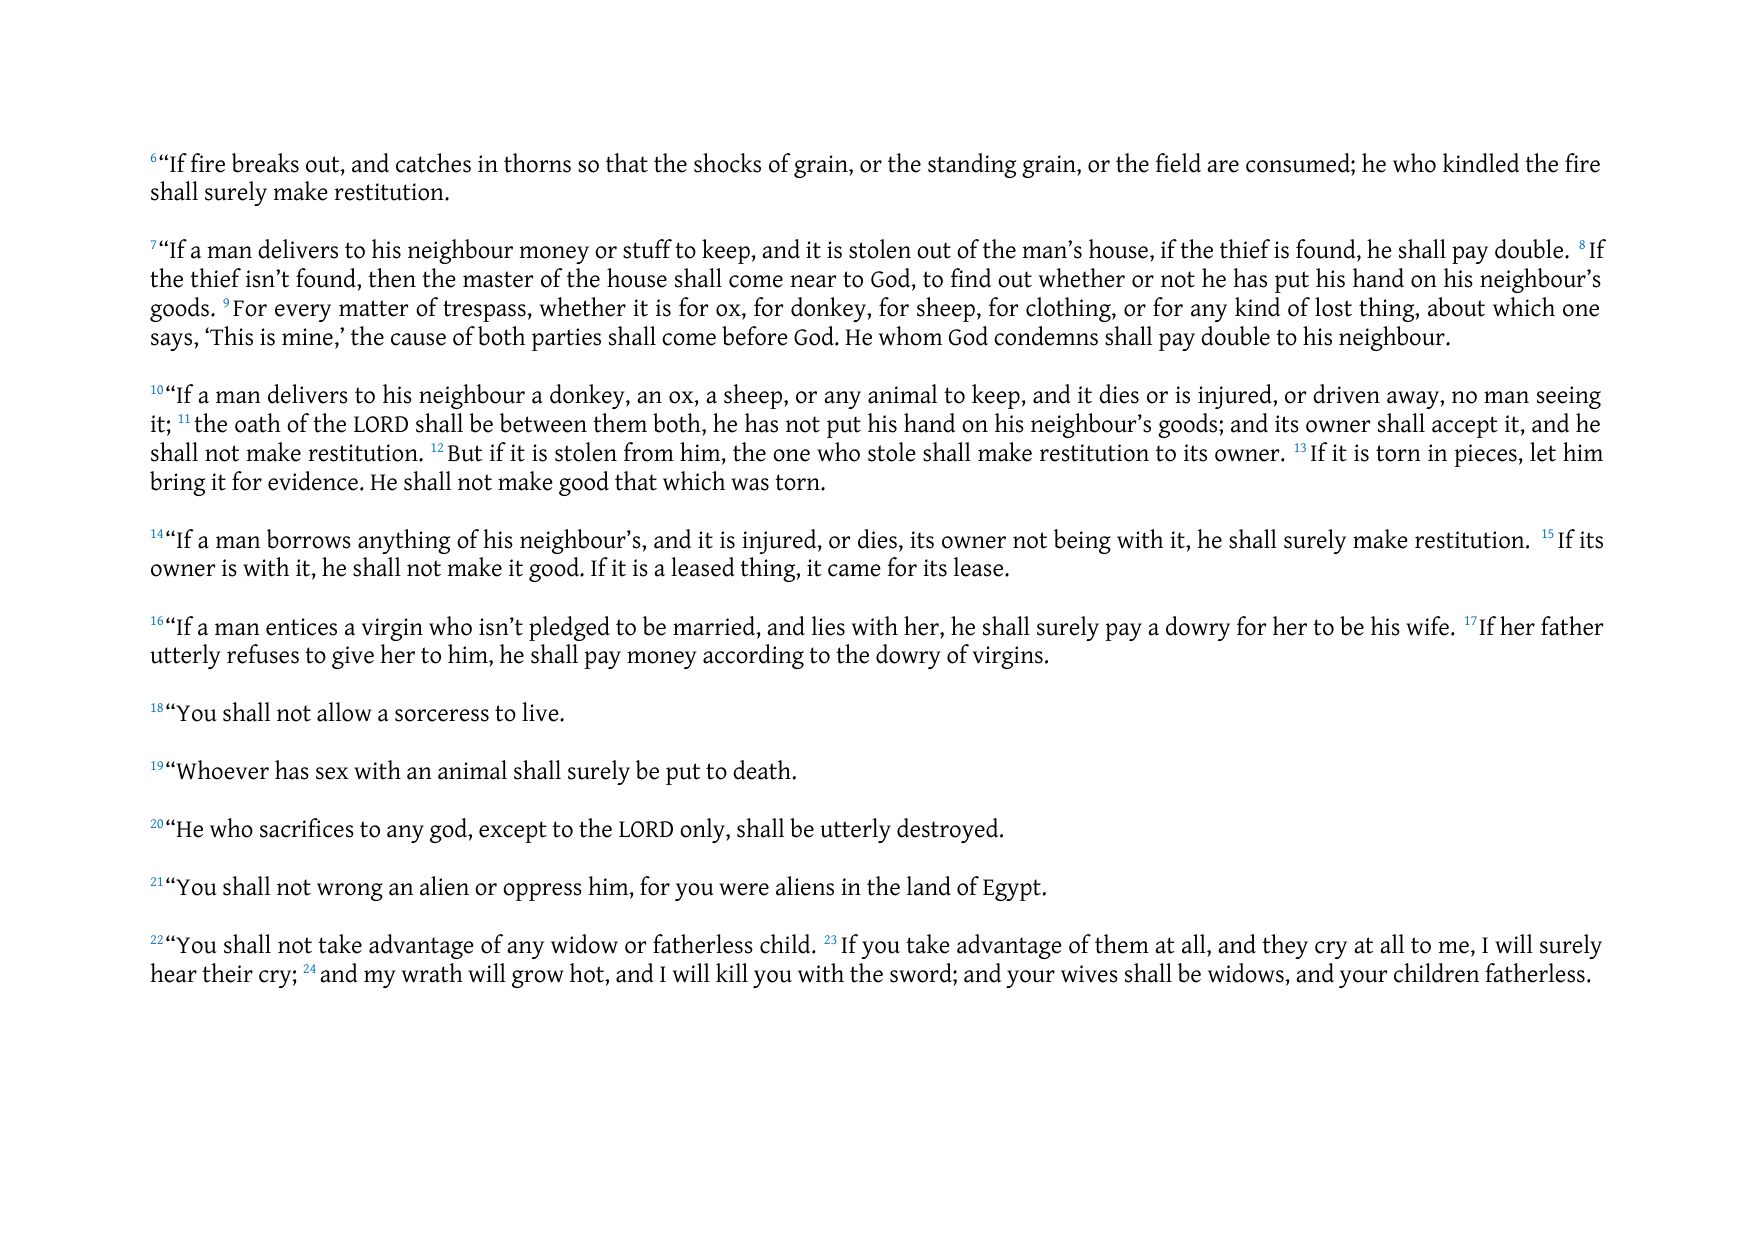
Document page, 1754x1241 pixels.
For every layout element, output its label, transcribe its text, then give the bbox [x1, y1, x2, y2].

text 19 “Whoever has sex with an animal shall surely be put to death. [150, 758, 1604, 787]
text 7 “If a man delivers to his neighbour money or stuff to keep, and it is stolen out of the man’s house, if the thief is found, he shall pay double. 8 If the thief isn’t found, then the master of the house shall come near to God, to find out whether or not he has put his hand on his neighbour’s goods. 9 For every matter of trespass, whether it is for ox, for donkey, for sheep, for clothing, or for any kind of lost thing, about which one says, ‘This is mine,’ the cause of both parties shall come before God. He whom God condemns shall pay double to his neighbour. [150, 237, 1604, 352]
text 21 “You shall not wrong an alien or oppress him, for you were aliens in the land of Egypt. [150, 874, 1604, 903]
text 14 “If a man borrows anything of his neighbour’s, and it is injured, or dies, its owner not being with it, he shall surely make restitution. 15 If its owner is with it, he shall not make it good. If it is a leased thing, it came for its lease. [150, 526, 1604, 584]
text 6 “If fire breaks out, and catches in thorns so that the shocks of grain, or the standing grain, or the field are consumed; he who kindled the fire shall surely make restitution. [150, 150, 1604, 208]
text 10 “If a man delivers to his neighbour a donkey, an ox, a sheep, or any animal to keep, and it dies or is injured, or driven away, no man seeing it; 11 the oath of the LORD shall be between them both, he has not put his hand on his neighbour’s goods; and its owner shall accept it, and he shall not make restitution. 12 But if it is stolen from him, the one who stole shall make restitution to its owner. 13 If it is torn in pieces, let him bring it for evidence. He shall not make good that which was torn. [150, 381, 1604, 497]
text 22 “You shall not take advantage of any widow or fatherless child. 23 If you take advantage of them at all, and they cry at all to me, I will surely hear their cry; 24 and my wrath will grow hot, and I will kill you with the sword; and your wives shall be widows, and your children fatherless. [150, 932, 1604, 989]
text 18 “You shall not allow a sorceress to live. [150, 700, 1604, 729]
text 16 “If a man entices a virgin who isn’t pledged to be married, and lies with her, he shall surely pay a dowry for her to be his wife. 17 If her father utterly refuses to give her to him, he shall pay money according to the dowry of virgins. [150, 613, 1604, 671]
text 20 “He who sacrifices to any god, except to the LORD only, shall be utterly destroyed. [150, 816, 1604, 845]
